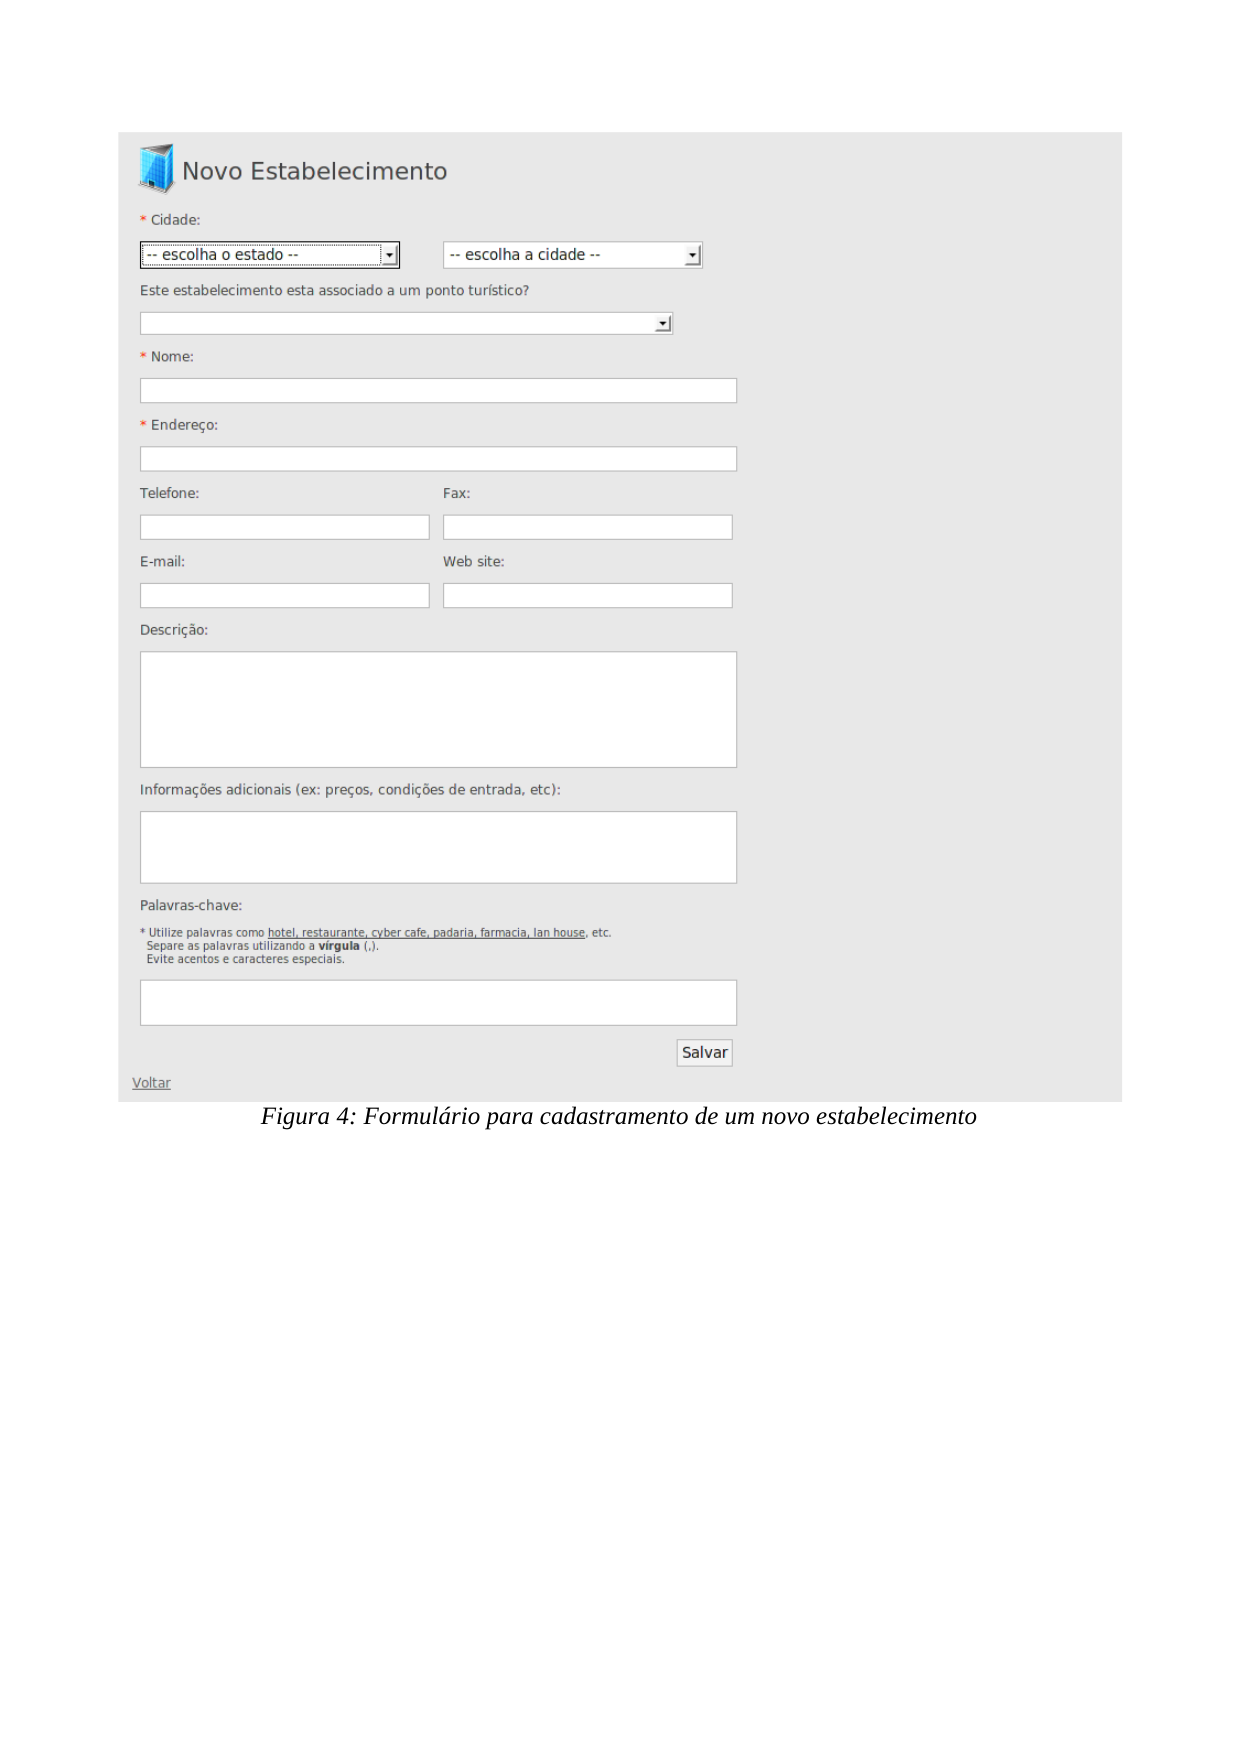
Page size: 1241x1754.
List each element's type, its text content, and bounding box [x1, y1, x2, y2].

picture [118, 130, 1123, 1102]
text Figura 4: Formulário para cadastramento de um novo estabelecimento [118, 1102, 1122, 1130]
